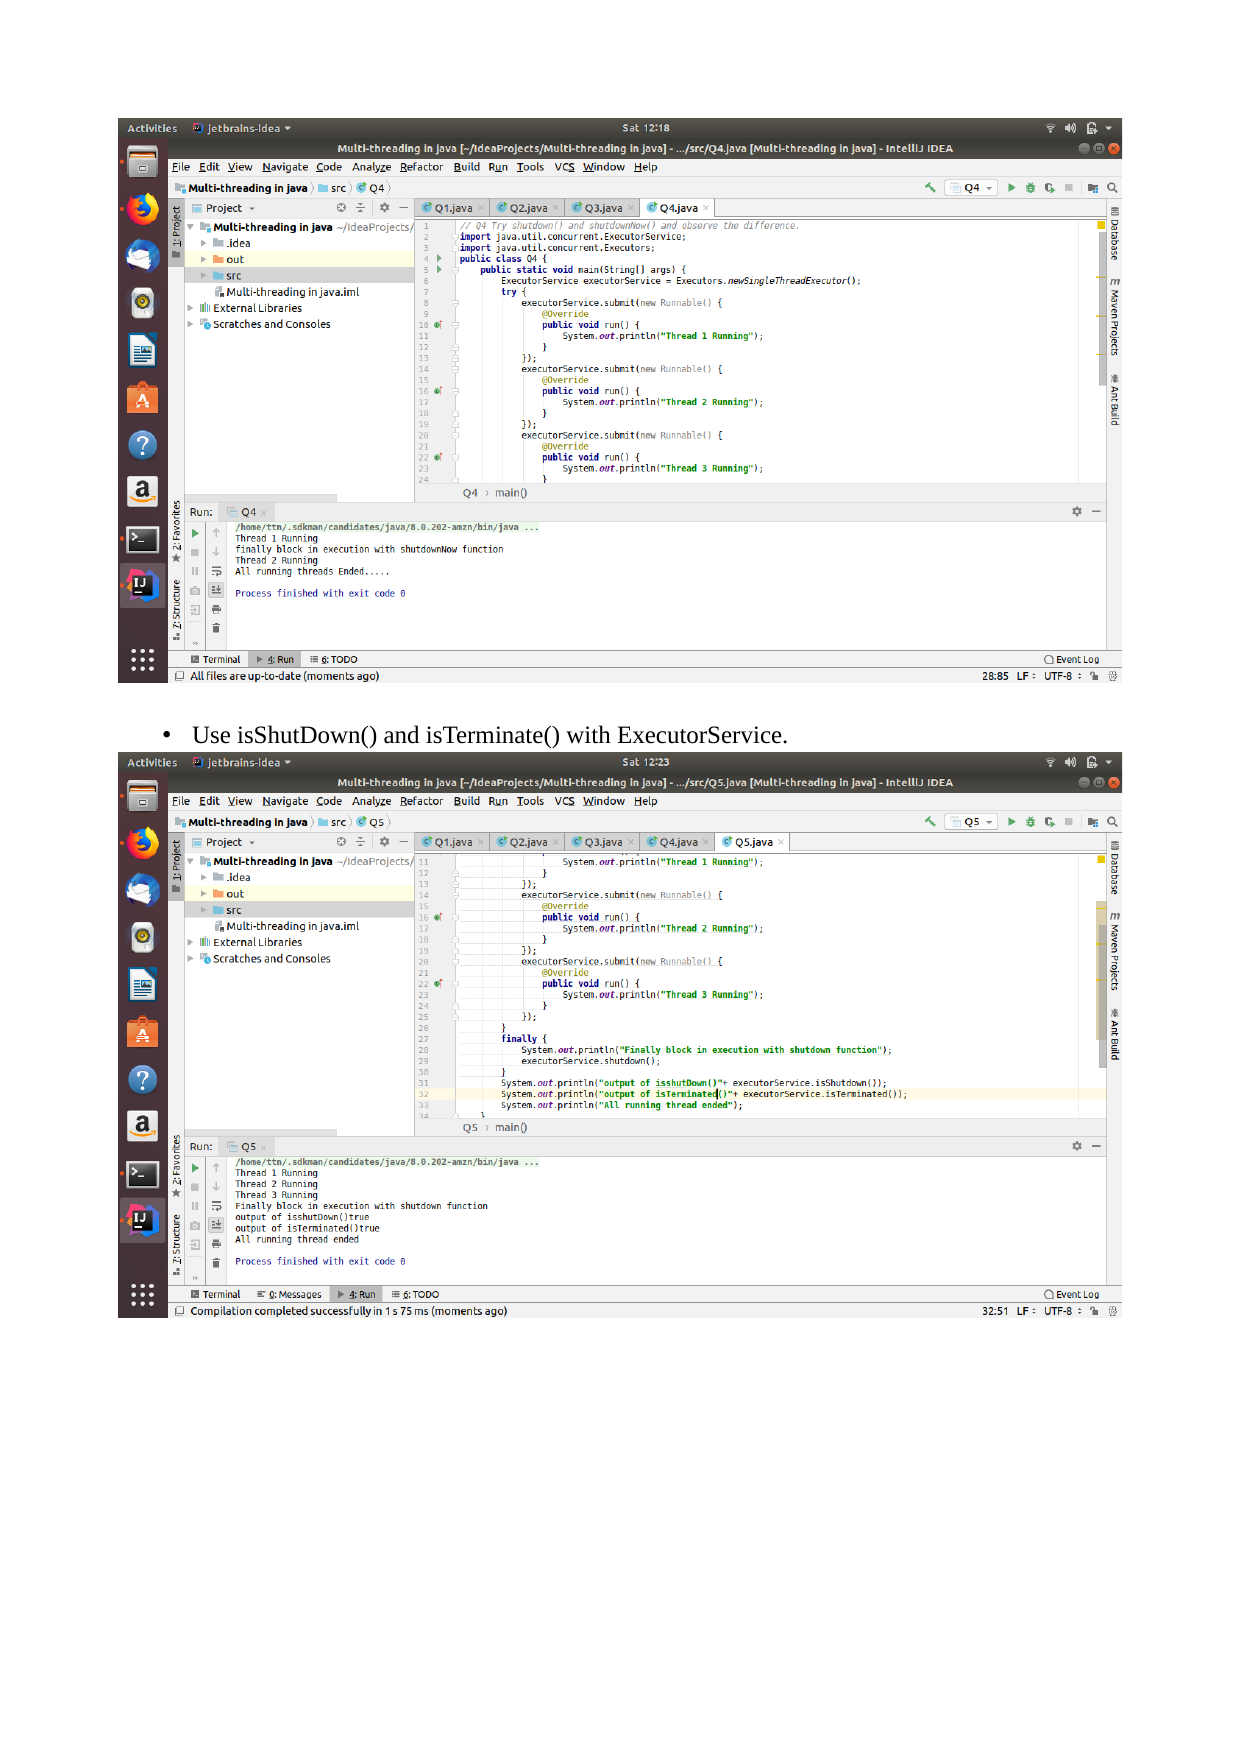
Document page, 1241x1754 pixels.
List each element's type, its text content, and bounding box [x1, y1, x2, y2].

list Use isShutDown() and isTerminate() with ExecutorService. [162, 720, 1122, 748]
picture [118, 752, 1123, 1318]
picture [118, 118, 1123, 683]
